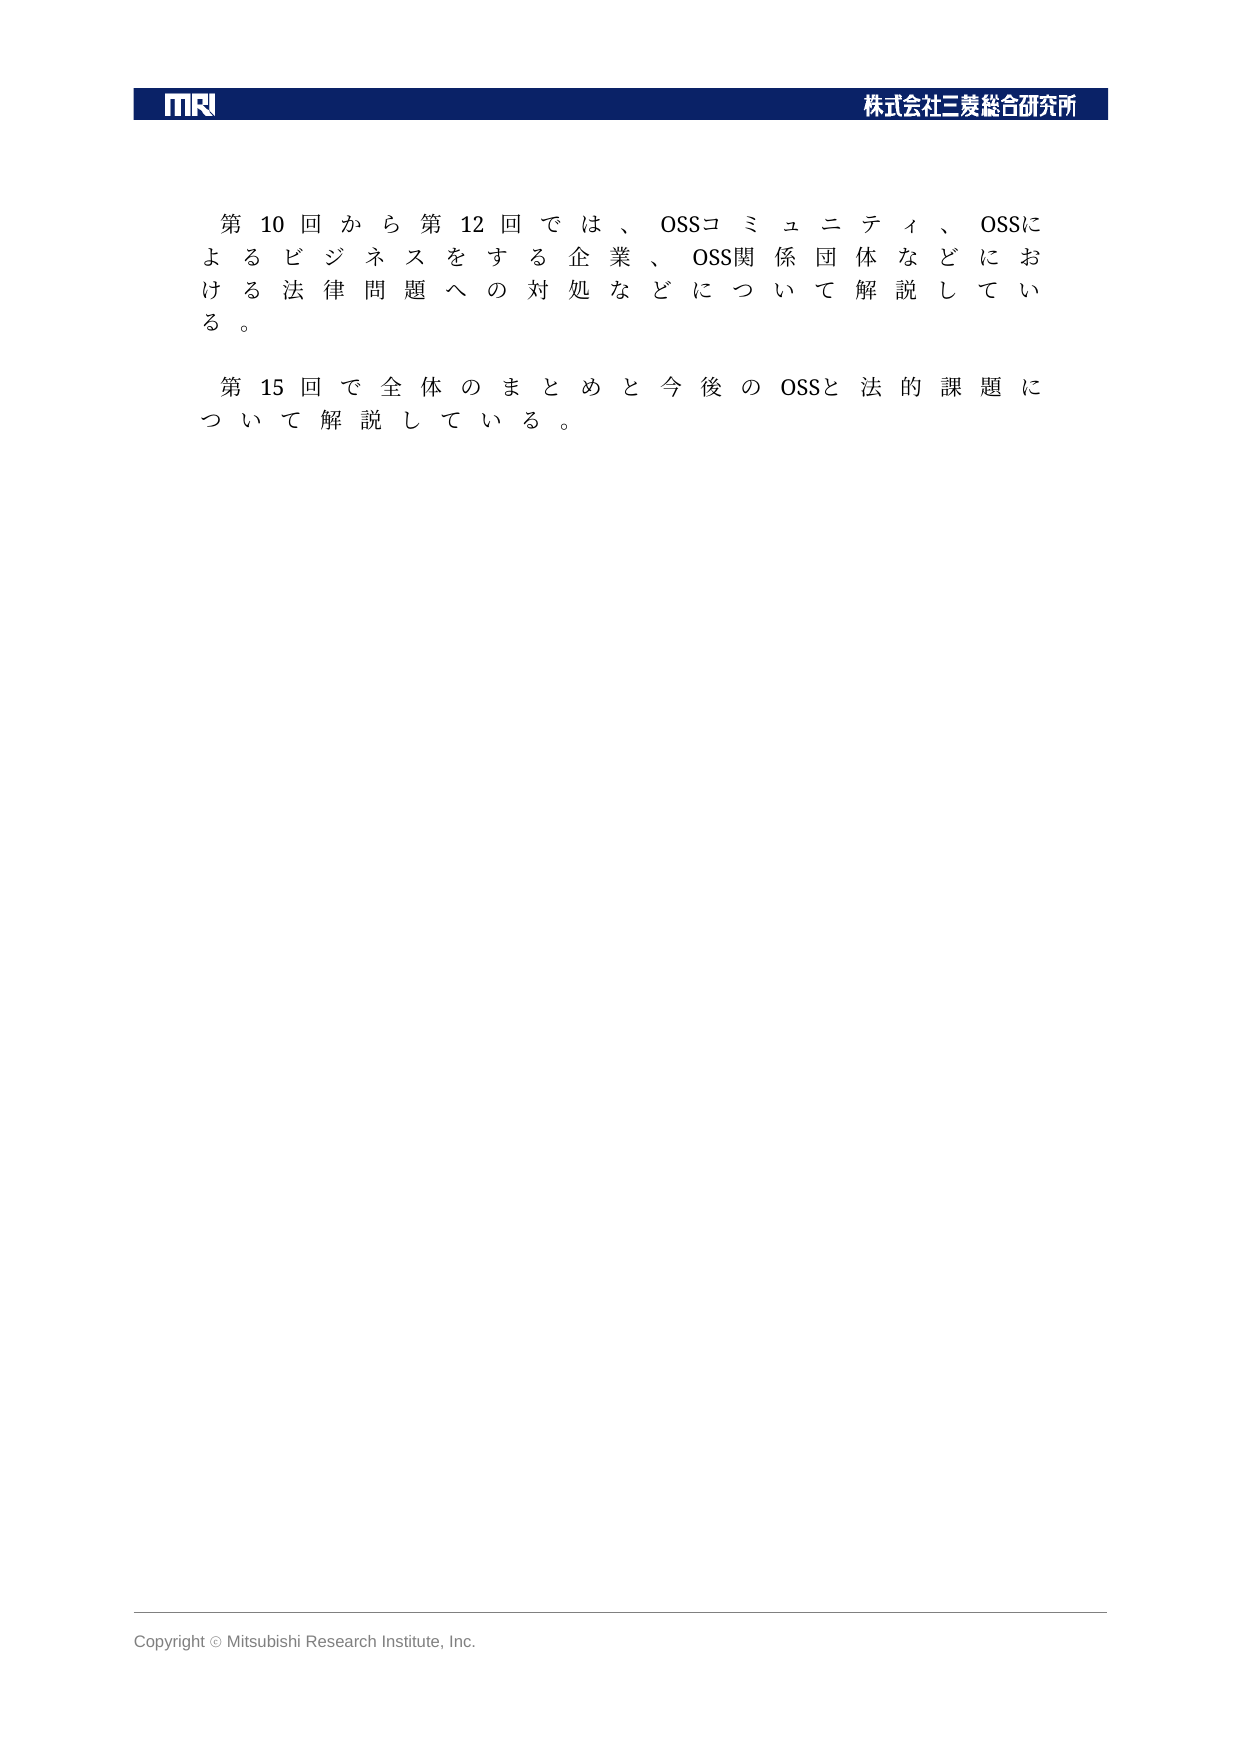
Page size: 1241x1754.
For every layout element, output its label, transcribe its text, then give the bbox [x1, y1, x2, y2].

picture [133, 88, 1109, 120]
text 第15回で全体のまとめと今後のOSSと法的課題について解説している。 [200, 370, 1060, 435]
text 第10回から第12回では、OSSコミュニティ、OSSによるビジネスをする企業、OSS関係団体などにおける法律問題への対処などについて解説している。 [200, 207, 1060, 337]
